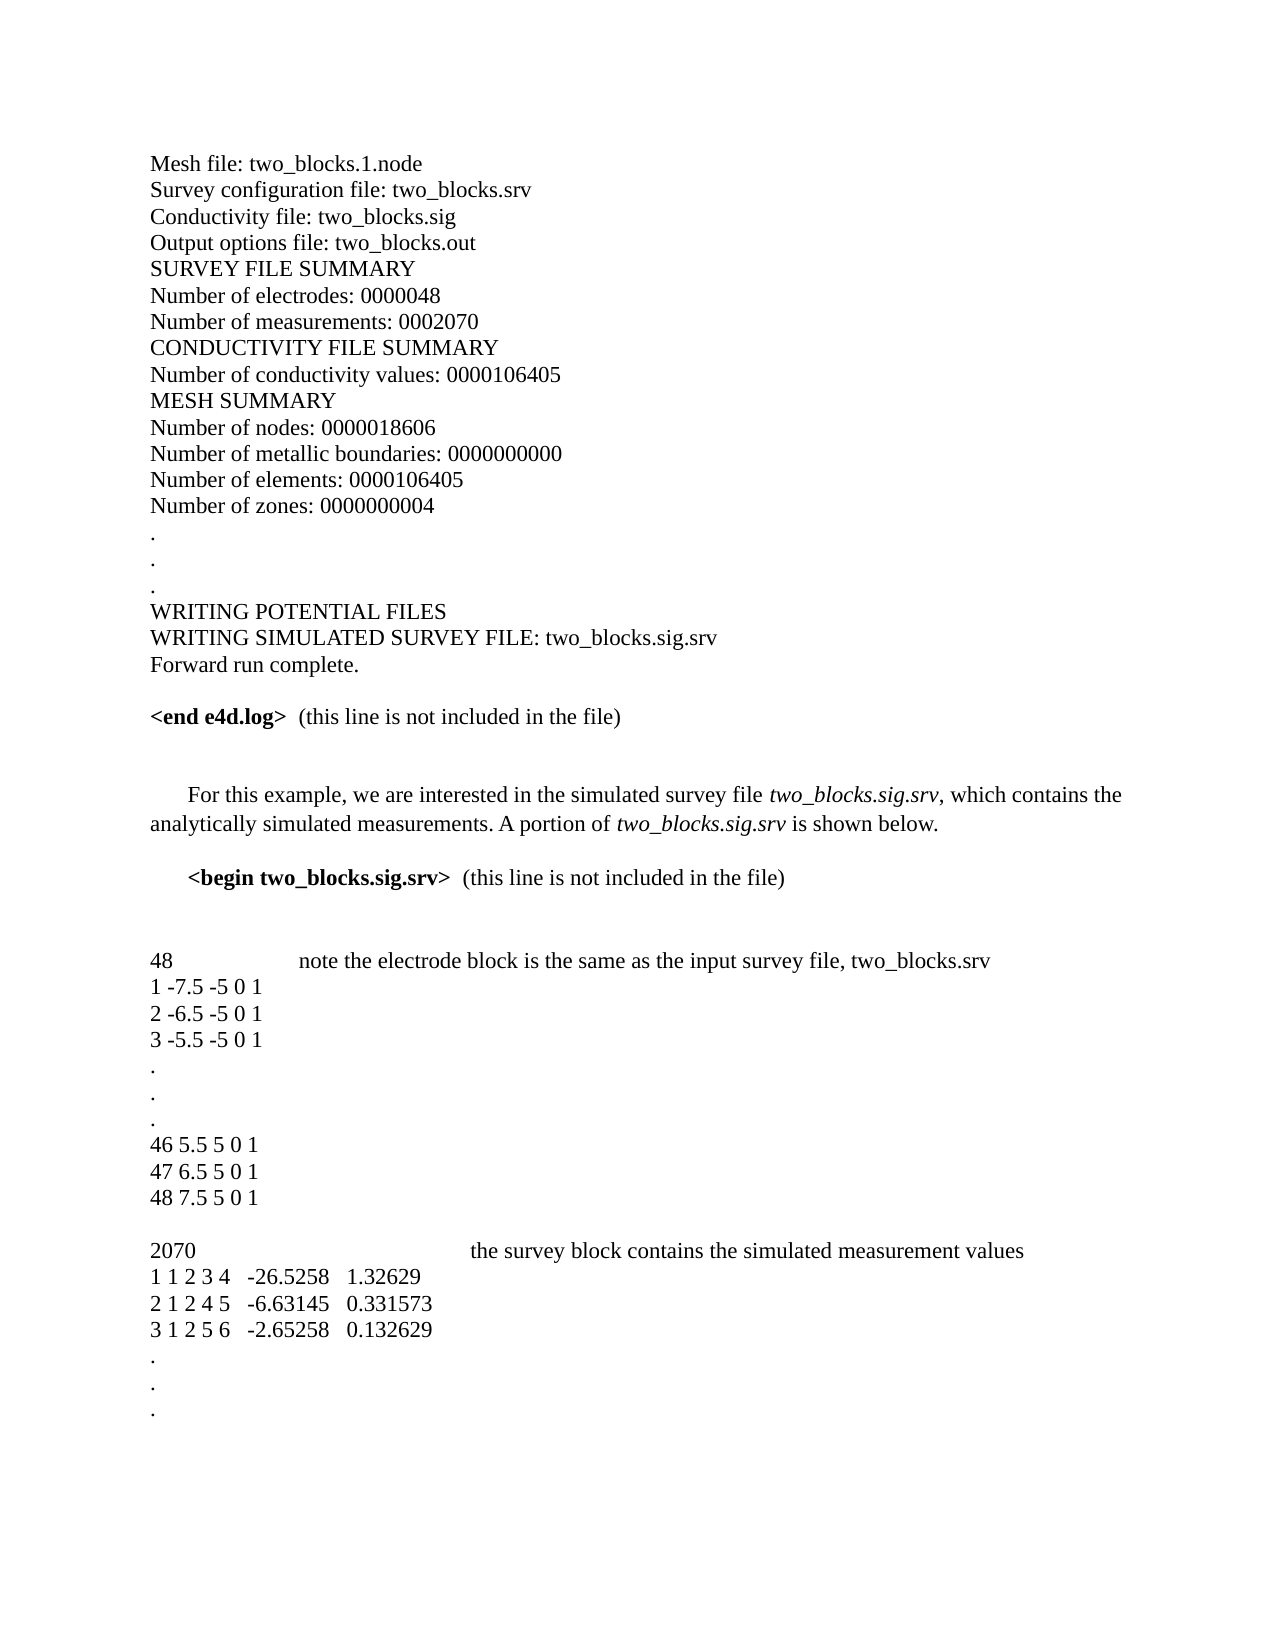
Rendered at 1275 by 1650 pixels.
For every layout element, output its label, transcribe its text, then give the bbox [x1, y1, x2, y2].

text WRITING POTENTIAL FILES [150, 598, 1125, 624]
text 48 note the electrode block is the same as the input survey file, two_blocks.srv 1 -7.5 -5 0 1 2 -6.5 -5 0 1 3 -5.5 -5 0 1 . . . [150, 947, 1125, 1131]
text Forward run complete. [150, 651, 1125, 677]
text Mesh file: two_blocks.1.node Survey configuration file: two_blocks.srv Conductivity file: two_blocks.sig Output options file: two_blocks.out [150, 150, 1125, 255]
text For this example, we are interested in the simulated survey file two_blocks.sig.srv, which contains the analytically simulated measurements. A portion of two_blocks.sig.srv is shown below. [150, 781, 1125, 836]
text SURVEY FILE SUMMARY Number of electrodes: 0000048 Number of measurements: 0002070 [150, 255, 1125, 334]
text CONDUCTIVITY FILE SUMMARY Number of conductivity values: 0000106405 [150, 334, 1125, 387]
text <begin two_blocks.sig.srv> (this line is not included in the file) [150, 864, 1125, 890]
text 46 5.5 5 0 1 47 6.5 5 0 1 48 7.5 5 0 1 [150, 1131, 1125, 1211]
text MESH SUMMARY Number of nodes: 0000018606 Number of metallic boundaries: 0000000000 Number of elements: 0000106405 Number of zones: 0000000004 . . . [150, 387, 1125, 598]
text <end e4d.log> (this line is not included in the file) [150, 703, 1125, 730]
text 2070 the survey block contains the simulated measurement values 1 1 2 3 4 -26.5258 1.32629 2 1 2 4 5 -6.63145 0.331573 3 1 2 5 6 -2.65258 0.132629 . . . [150, 1237, 1125, 1448]
text WRITING SIMULATED SURVEY FILE: two_blocks.sig.srv [150, 624, 1125, 651]
